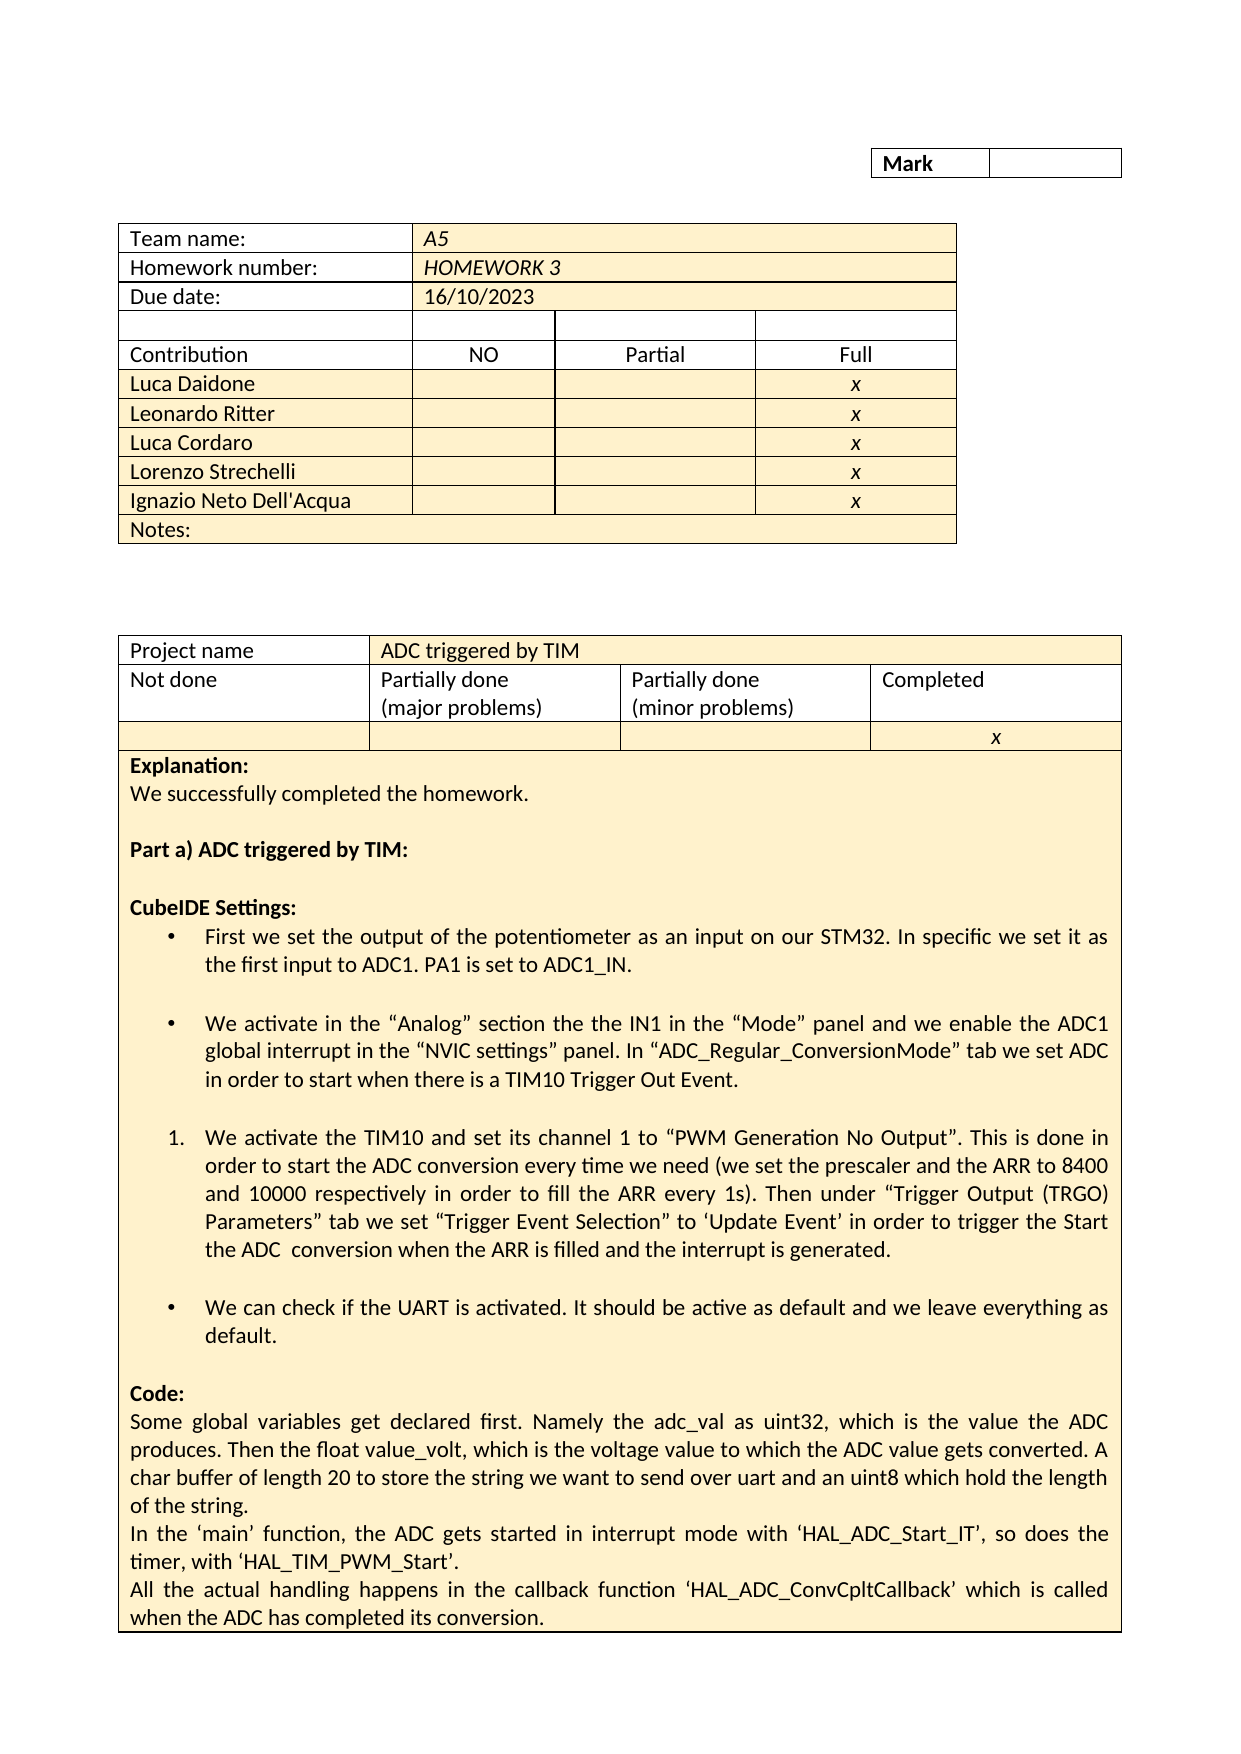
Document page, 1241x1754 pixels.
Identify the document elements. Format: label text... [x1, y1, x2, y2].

table_cell [413, 457, 554, 485]
table_cell Lorenzo Strechelli [119, 457, 412, 485]
table_cell x [871, 722, 1121, 750]
table_header [990, 149, 1121, 177]
table_cell [621, 722, 870, 750]
table_cell Explanation: We successfully completed the homework. Part a) ADC triggered by TIM: CubeIDE Settings: First we set the output of the potentiometer as an input on our STM32. In specific we set it as the first input to ADC1. PA1 is set to ADC1_IN. We activate in the “Analog” section the the IN1 in the “Mode” panel and we enable the ADC1 global interrupt in the “NVIC settings” panel. In “ADC_Regular_ConversionMode” tab we set ADC in order to start when there is a TIM10 Trigger Out Event. We activate the TIM10 and set its channel 1 to “PWM Generation No Output”. This is done in order to start the ADC conversion every time we need (we set the prescaler and the ARR to 8400 and 10000 respectively in order to fill the ARR every 1s). Then under “Trigger Output (TRGO) Parameters” tab we set “Trigger Event Selection” to ‘Update Event’ in order to trigger the Start the ADC conversion when the ARR is filled and the interrupt is generated. We can check if the UART is activated. It should be active as default and we leave everything as default. Code: Some global variables get declared first. Namely the adc_val as uint32, which is the value the ADC produces. Then the float value_volt, which is the voltage value to which the ADC value gets converted. A char buffer of length 20 to store the string we want to send over uart and an uint8 which hold the length of the string. In the ‘main’ function, the ADC gets started in interrupt mode with ‘HAL_ADC_Start_IT’, so does the timer, with ‘HAL_TIM_PWM_Start’. All the actual handling happens in the callback function ‘HAL_ADC_ConvCpltCallback’ which is called when the ADC has completed its conversion. [119, 751, 1121, 1631]
table_cell NO [413, 341, 554, 368]
table_cell Not done [119, 665, 369, 721]
table_cell Partially done (major problems) [370, 665, 620, 721]
table_cell [413, 399, 554, 427]
table_cell Partial [556, 341, 755, 368]
table_cell [556, 457, 755, 485]
table_cell Luca Cordaro [119, 428, 412, 456]
table_cell [556, 399, 755, 427]
table_cell Ignazio Neto Dell'Acqua [119, 486, 412, 514]
table_cell x [756, 486, 956, 514]
table_cell [556, 486, 755, 514]
table_cell [556, 370, 755, 398]
table_cell [119, 311, 412, 339]
table_cell Partially done (minor problems) [621, 665, 870, 721]
table_header Mark [872, 149, 989, 177]
table_cell [119, 722, 369, 750]
table_cell Full [756, 341, 956, 368]
table_cell Completed [871, 665, 1121, 721]
table_cell [556, 311, 755, 339]
table_cell x [756, 370, 956, 398]
table_cell [413, 370, 554, 398]
table_cell x [756, 457, 956, 485]
table_cell Notes: [119, 515, 956, 543]
table_cell Homework number: [119, 253, 412, 281]
table_cell Due date: [119, 283, 412, 310]
table_cell x [756, 428, 956, 456]
table_cell 16/10/2023 [413, 283, 956, 310]
table_cell x [756, 399, 956, 427]
table_cell Contribution [119, 341, 412, 368]
table_cell [413, 486, 554, 514]
table_cell HOMEWORK 3 [413, 253, 956, 281]
table_cell Leonardo Ritter [119, 399, 412, 427]
table_header A5 [413, 224, 956, 252]
table_cell [556, 428, 755, 456]
table_cell [756, 311, 956, 339]
table_cell Luca Daidone [119, 370, 412, 398]
table_header ADC triggered by TIM [370, 636, 1121, 664]
table_header Project name [119, 636, 369, 664]
table_header Team name: [119, 224, 412, 252]
table_cell [370, 722, 620, 750]
table_cell [413, 311, 554, 339]
table_cell [413, 428, 554, 456]
